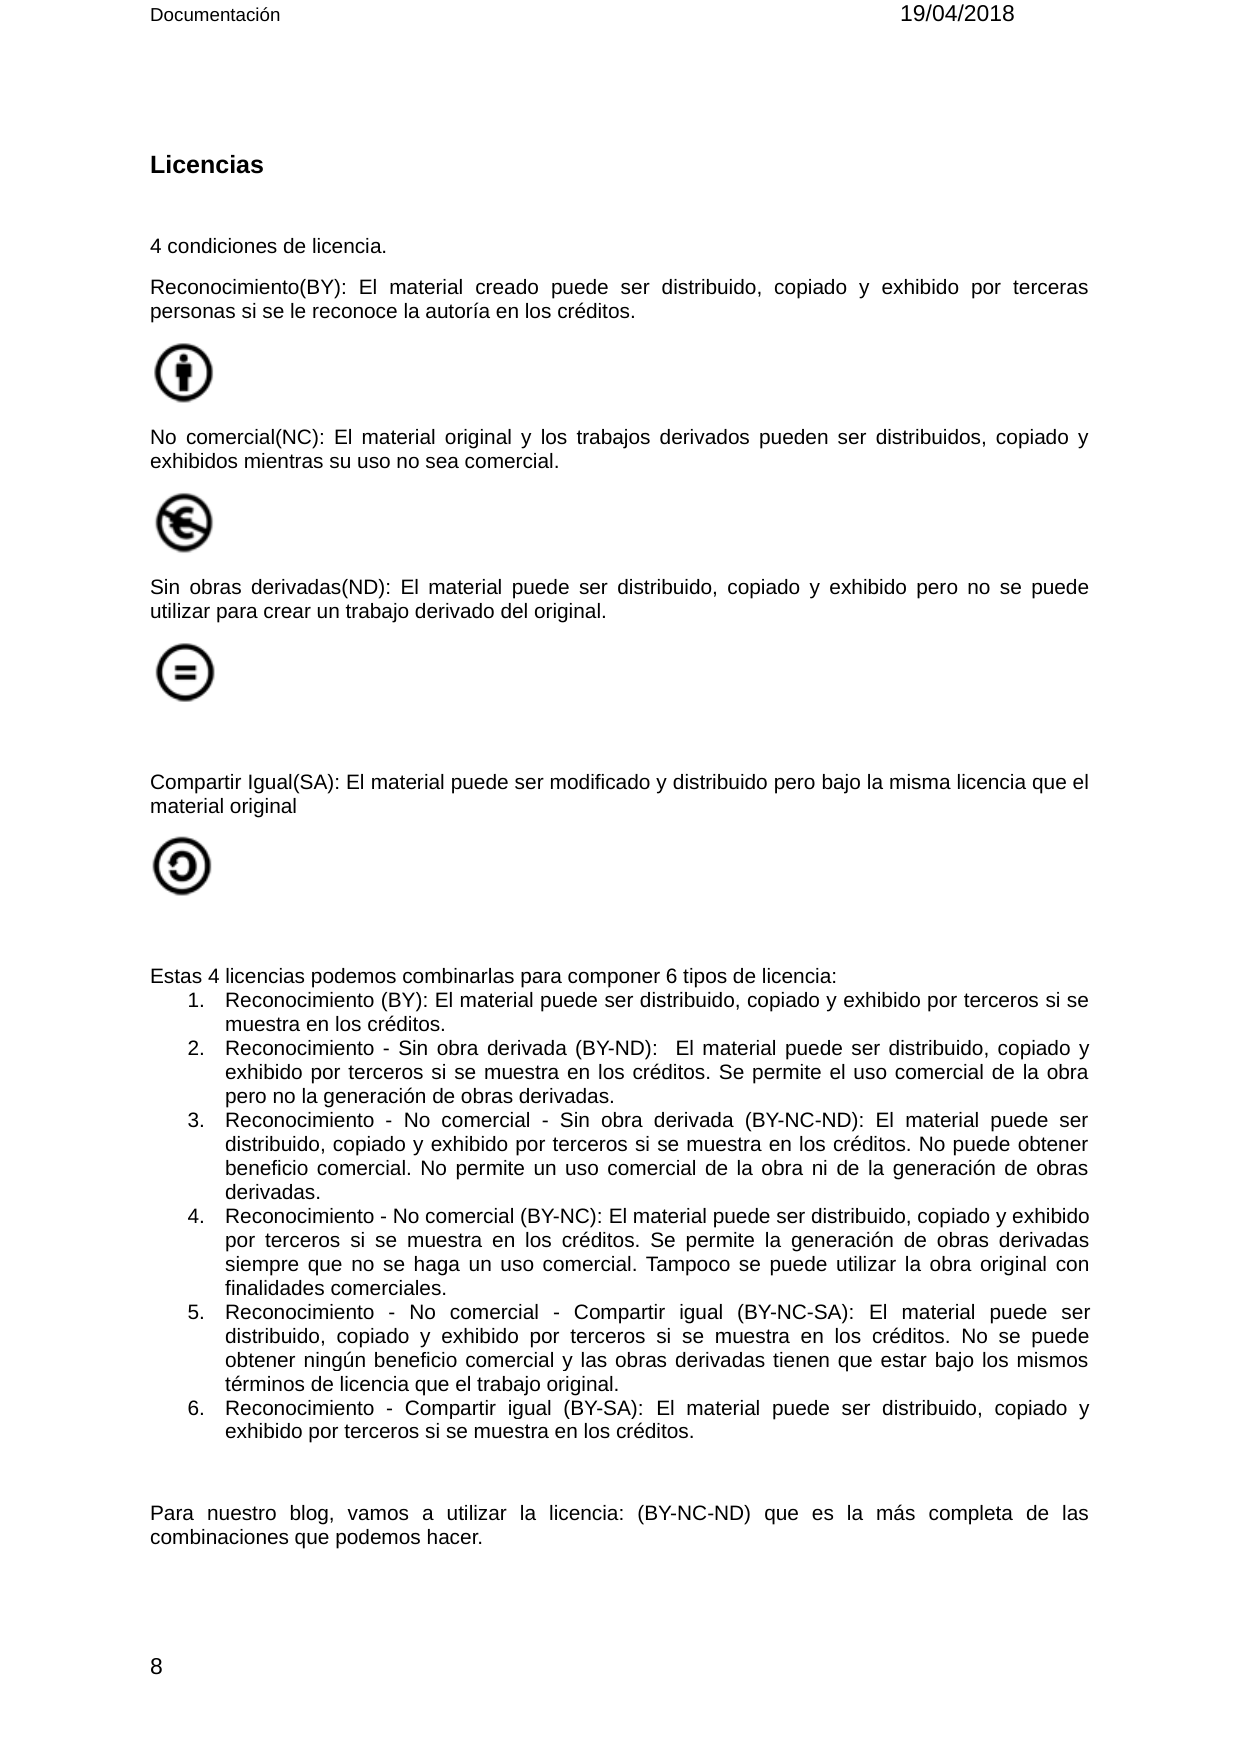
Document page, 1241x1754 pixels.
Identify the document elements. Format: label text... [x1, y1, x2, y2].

list Reconocimiento - Compartir igual (BY-SA): El material puede ser distribuido, copiado y exhibido por terceros si se muestra en los créditos. [187, 1395, 1090, 1443]
text Para nuestro blog, vamos a utilizar la licencia: (BY-NC-ND) que es la más completa de las combinaciones que podemos hacer. [150, 1501, 1090, 1548]
picture [150, 834, 216, 902]
list Reconocimiento - No comercial - Compartir igual (BY-NC-SA): El material puede ser distribuido, copiado y exhibido por terceros si se muestra en los créditos. No se puede obtener ningún beneficio comercial y las obras derivadas tienen que estar bajo los mismos términos de licencia que el trabajo original. [187, 1299, 1090, 1395]
text Compartir Igual(SA): El material puede ser modificado y distribuido pero bajo la misma licencia que el material original [150, 770, 1090, 818]
list Reconocimiento - No comercial (BY-NC): El material puede ser distribuido, copiado y exhibido por terceros si se muestra en los créditos. Se permite la generación de obras derivadas siempre que no se haga un uso comercial. Tampoco se puede utilizar la obra original con finalidades comerciales. [187, 1204, 1090, 1299]
list Reconocimiento (BY): El material puede ser distribuido, copiado y exhibido por terceros si se muestra en los créditos. [187, 988, 1090, 1036]
list Reconocimiento - No comercial - Sin obra derivada (BY-NC-ND): El material puede ser distribuido, copiado y exhibido por terceros si se muestra en los créditos. No puede obtener beneficio comercial. No permite un uso comercial de la obra ni de la generación de obras derivadas. [187, 1108, 1090, 1204]
picture [150, 339, 221, 409]
text 4 condiciones de licencia. [150, 234, 1090, 258]
text Estas 4 licencias podemos combinarlas para componer 6 tipos de licencia: [150, 964, 1090, 988]
picture [150, 489, 219, 559]
text No comercial(NC): El material original y los trabajos derivados pueden ser distribuidos, copiado y exhibidos mientras su uso no sea comercial. [150, 425, 1090, 473]
list Reconocimiento - Sin obra derivada (BY-ND): El material puede ser distribuido, copiado y exhibido por terceros si se muestra en los créditos. Se permite el uso comercial de la obra pero no la generación de obras derivadas. [187, 1036, 1090, 1108]
picture [150, 639, 224, 713]
text Reconocimiento(BY): El material creado puede ser distribuido, copiado y exhibido por terceras personas si se le reconoce la autoría en los créditos. [150, 275, 1090, 323]
text Sin obras derivadas(ND): El material puede ser distribuido, copiado y exhibido pero no se puede utilizar para crear un trabajo derivado del original. [150, 575, 1090, 623]
subtitle Licencias [150, 150, 1090, 179]
